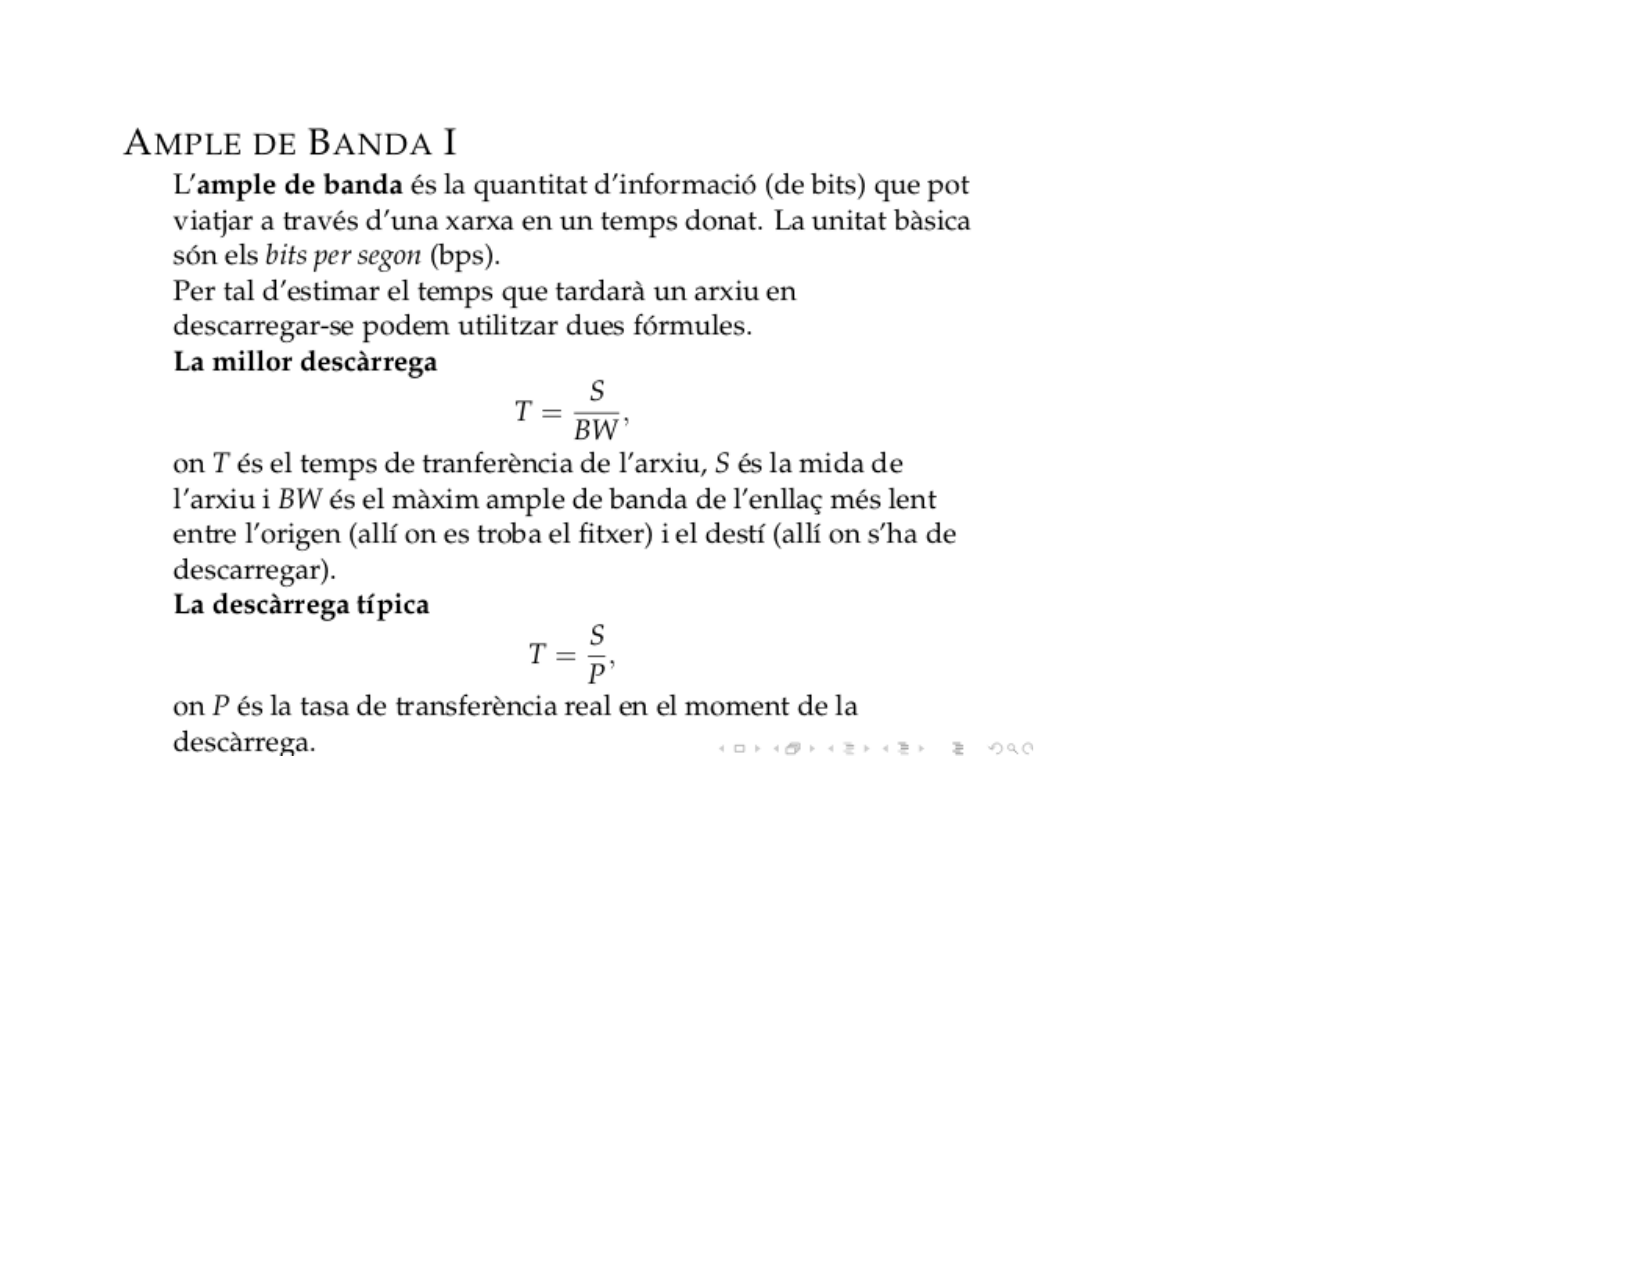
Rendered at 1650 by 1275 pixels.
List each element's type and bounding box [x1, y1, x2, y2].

picture [117, 115, 1034, 756]
